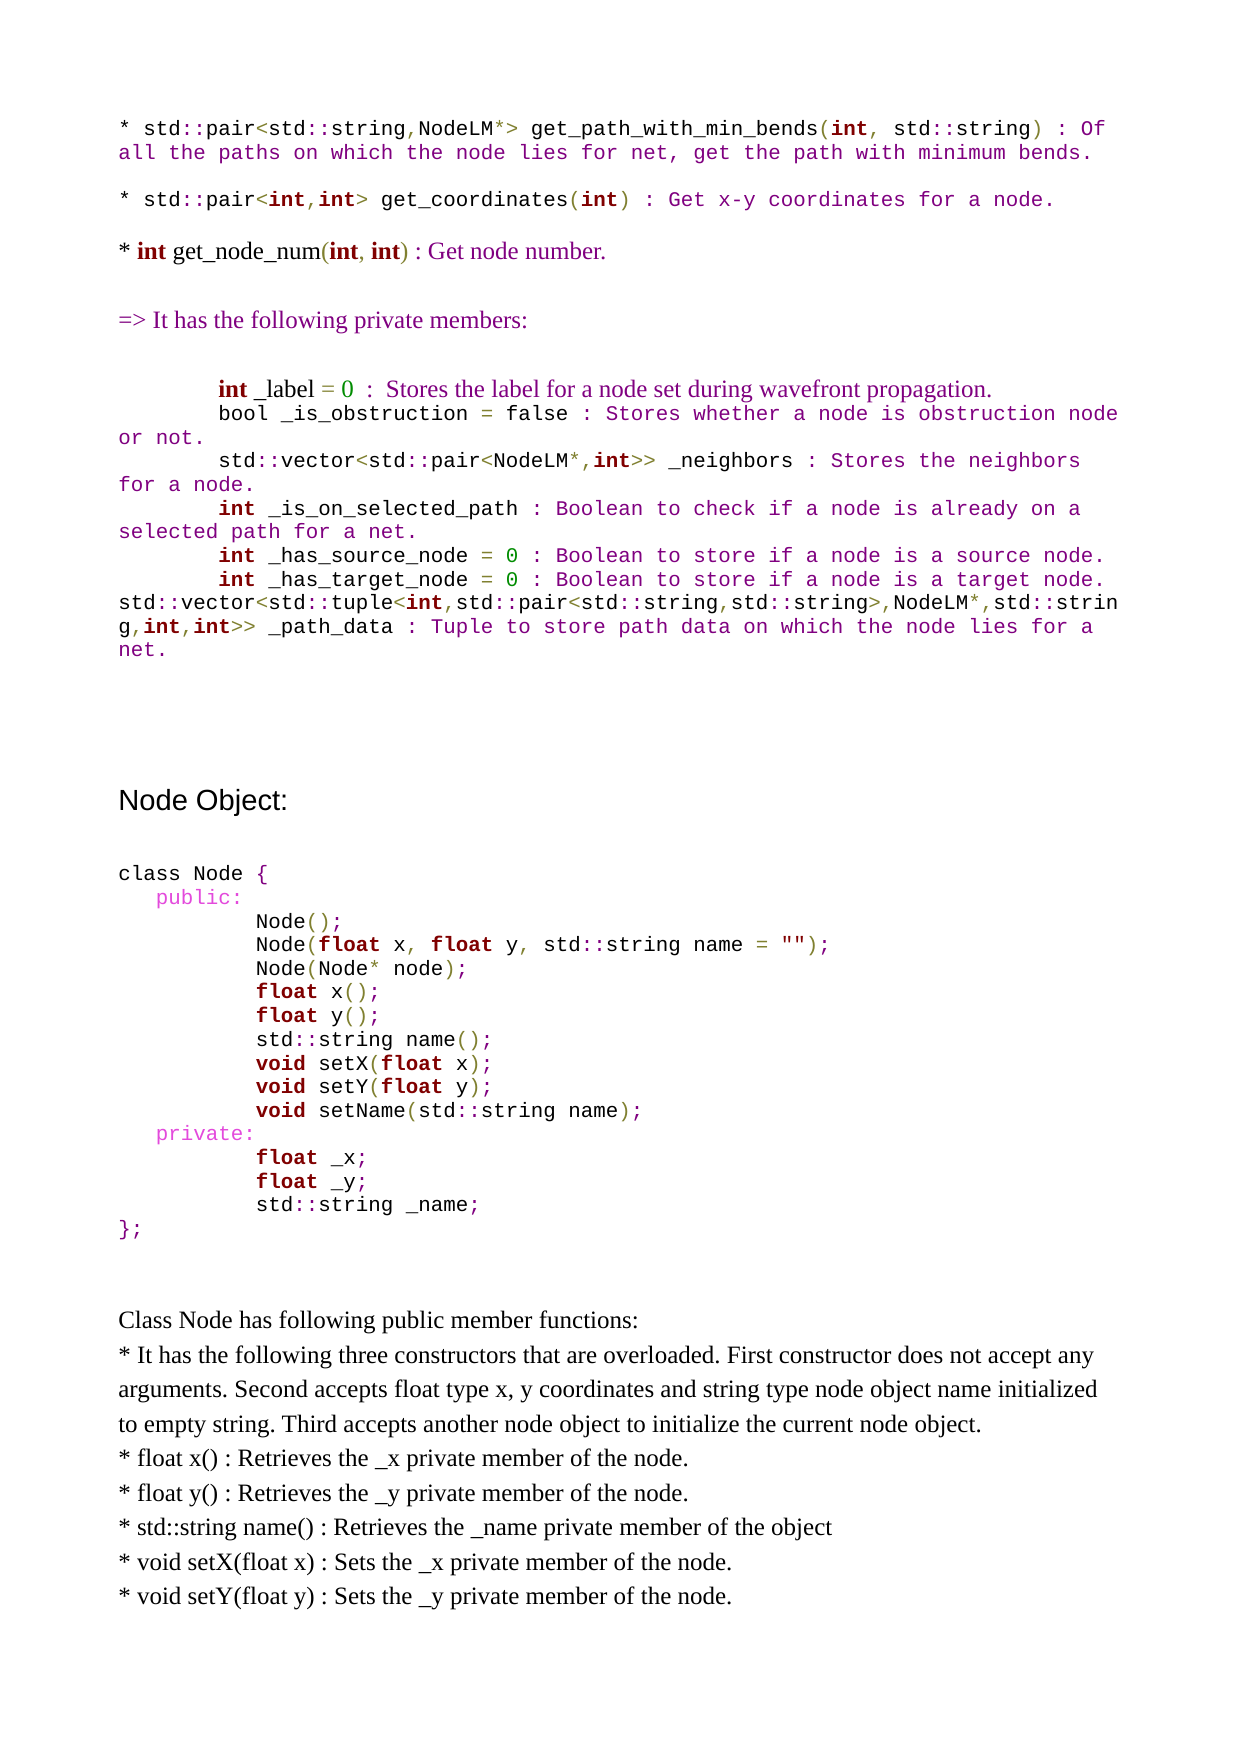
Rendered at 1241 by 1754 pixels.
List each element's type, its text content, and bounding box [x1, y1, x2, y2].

text std::string name(); [118, 1029, 1122, 1052]
text * It has the following three constructors that are overloaded. First constructor does not accept any [118, 1340, 1122, 1369]
text int _has_target_node = 0 : Boolean to store if a node is a target node. std::vector<std::tuple<int,std::pair<std::string,std::string>,NodeLM*,std::string,int,int>> _path_data : Tuple to store path data on which the node lies for a net. [118, 568, 1122, 663]
text Node(); [118, 911, 1122, 934]
text public: [118, 887, 1122, 911]
text void setX(float x); [118, 1052, 1122, 1076]
text Node(Node* node); [118, 958, 1122, 982]
text float x(); [118, 982, 1122, 1005]
text class Node { [118, 863, 1122, 887]
text * float x() : Retrieves the _x private member of the node. [118, 1443, 1122, 1472]
text * int get_node_num(int, int) : Get node number. [118, 236, 1122, 265]
text * void setY(float y) : Sets the _y private member of the node. [118, 1581, 1122, 1610]
text std::vector<std::pair<NodeLM*,int>> _neighbors : Stores the neighbors for a node. [118, 450, 1122, 498]
text * float y() : Retrieves the _y private member of the node. [118, 1478, 1122, 1507]
text => It has the following private members: [118, 305, 1122, 334]
text float _x; [118, 1147, 1122, 1171]
text * void setX(float x) : Sets the _x private member of the node. [118, 1547, 1122, 1576]
text void setY(float y); [118, 1076, 1122, 1100]
text }; [118, 1218, 1122, 1242]
text * std::pair<int,int> get_coordinates(int) : Get x-y coordinates for a node. [118, 189, 1122, 213]
text * std::string name() : Retrieves the _name private member of the object [118, 1512, 1122, 1541]
text float _y; [118, 1171, 1122, 1194]
text int _has_source_node = 0 : Boolean to store if a node is a source node. [118, 545, 1122, 568]
text int _is_on_selected_path : Boolean to check if a node is already on a selected path for a net. [118, 498, 1122, 545]
text to empty string. Third accepts another node object to initialize the current node object. [118, 1409, 1122, 1438]
text bool _is_obstruction = false : Stores whether a node is obstruction node or not. [118, 403, 1122, 450]
text private: [118, 1123, 1122, 1147]
text * std::pair<std::string,NodeLM*> get_path_with_min_bends(int, std::string) : Of all the paths on which the node lies for net, get the path with minimum bends. [118, 118, 1122, 165]
text std::string _name; [118, 1194, 1122, 1218]
text Class Node has following public member functions: [118, 1306, 1122, 1334]
text float y(); [118, 1005, 1122, 1029]
subtitle Node Object: [118, 783, 1122, 816]
text arguments. Second accepts float type x, y coordinates and string type node object name initialized [118, 1374, 1122, 1403]
text void setName(std::string name); [118, 1100, 1122, 1123]
text Node(float x, float y, std::string name = ""); [118, 934, 1122, 958]
text int _label = 0 : Stores the label for a node set during wavefront propagation. [118, 374, 1122, 403]
